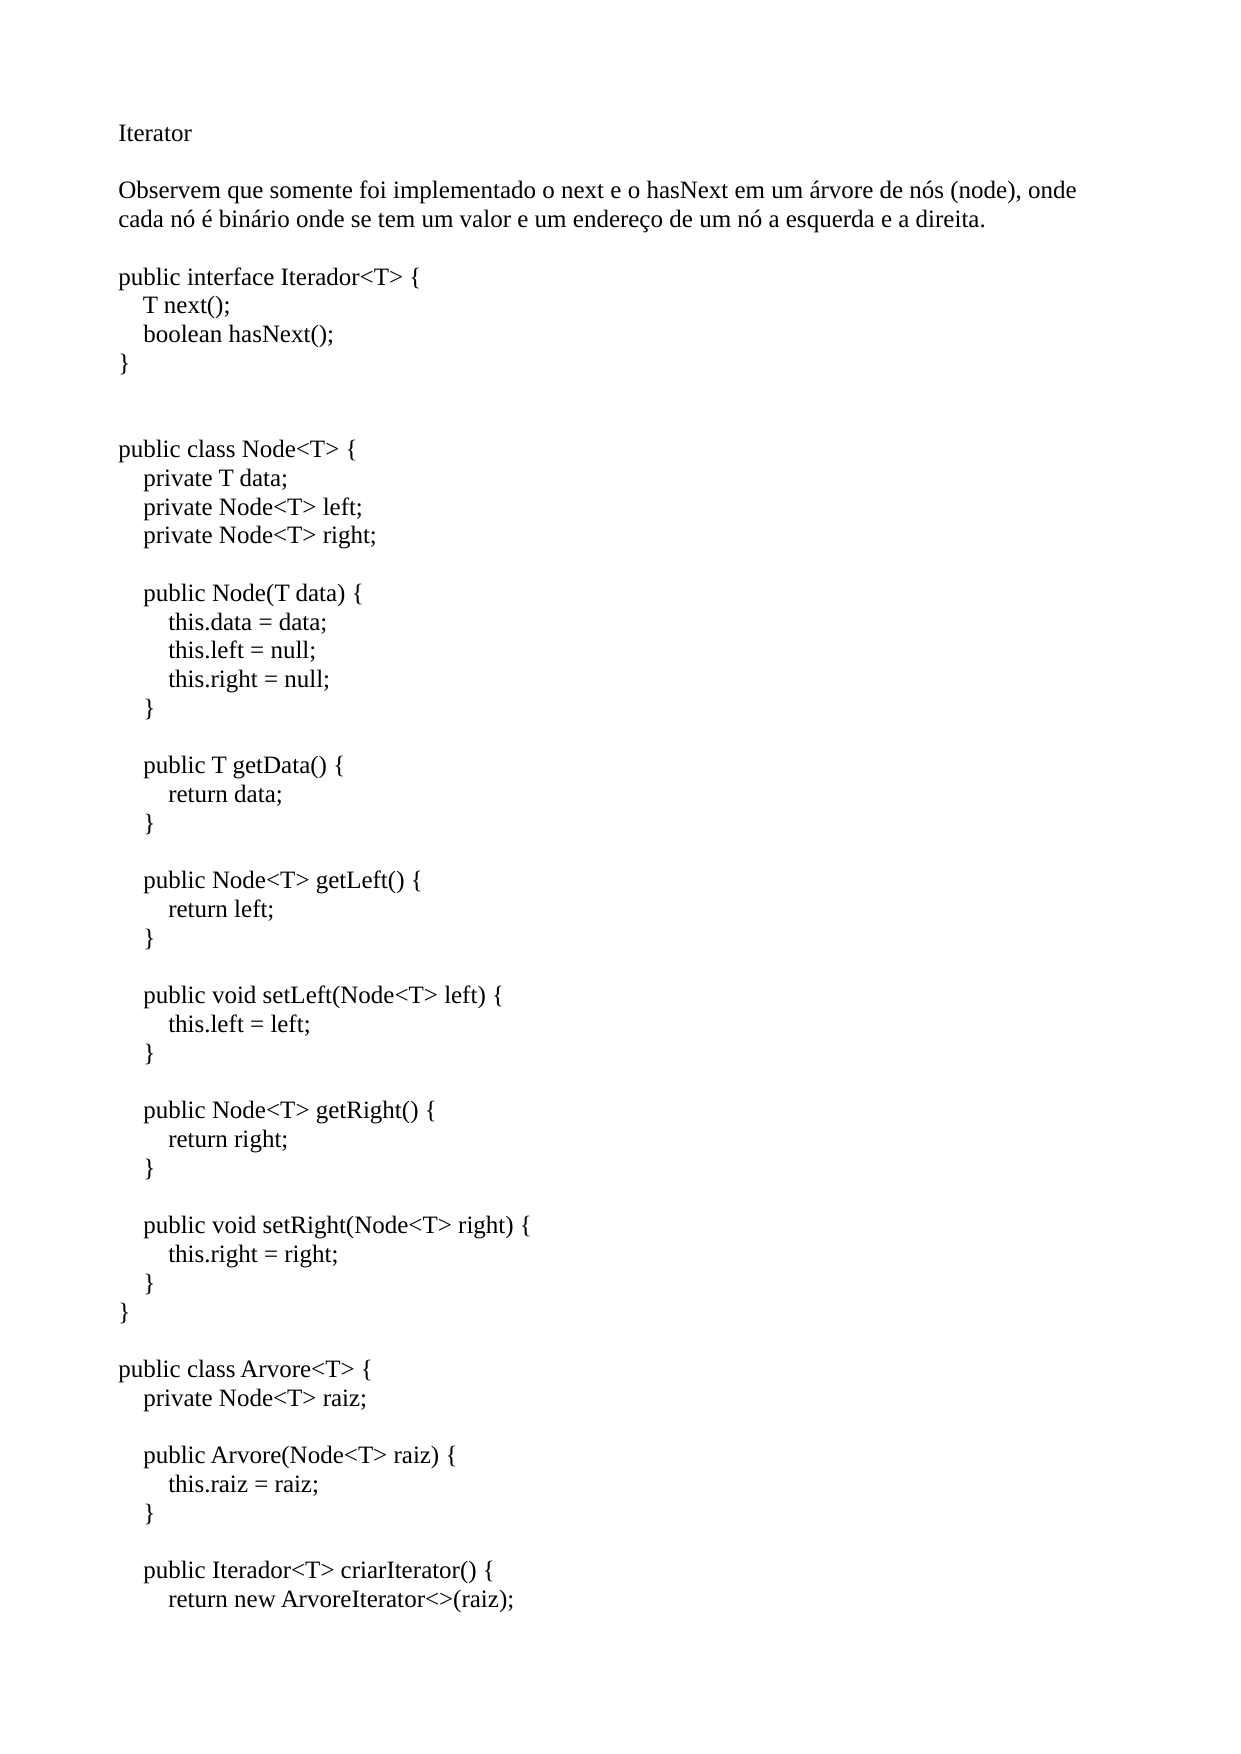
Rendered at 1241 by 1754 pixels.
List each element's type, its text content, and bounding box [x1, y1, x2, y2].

text private T data; [118, 463, 1122, 492]
text this.data = data; [118, 607, 1122, 636]
text boolean hasNext(); [118, 319, 1122, 348]
text } [118, 808, 1122, 837]
text } [118, 693, 1122, 722]
text this.left = null; [118, 636, 1122, 664]
text } [118, 1498, 1122, 1527]
text this.right = null; [118, 664, 1122, 693]
text public Node<T> getLeft() { [118, 866, 1122, 894]
text Iterator [118, 118, 1122, 147]
text public void setLeft(Node<T> left) { [118, 981, 1122, 1009]
text } [118, 1153, 1122, 1182]
text T next(); [118, 291, 1122, 319]
text return new ArvoreIterator<>(raiz); [118, 1584, 1122, 1613]
text private Node<T> raiz; [118, 1383, 1122, 1412]
text } [118, 923, 1122, 952]
text this.raiz = raiz; [118, 1469, 1122, 1498]
text public Arvore(Node<T> raiz) { [118, 1441, 1122, 1469]
text this.left = left; [118, 1009, 1122, 1038]
text return right; [118, 1124, 1122, 1153]
text public interface Iterador<T> { [118, 262, 1122, 291]
text Observem que somente foi implementado o next e o hasNext em um árvore de nós (node), onde cada nó é binário onde se tem um valor e um endereço de um nó a esquerda e a direita. [118, 176, 1122, 233]
text public class Arvore<T> { [118, 1354, 1122, 1383]
text return left; [118, 894, 1122, 923]
text public Node(T data) { [118, 578, 1122, 607]
text public class Node<T> { [118, 434, 1122, 463]
text private Node<T> left; [118, 492, 1122, 521]
text public Iterador<T> criarIterator() { [118, 1556, 1122, 1584]
text private Node<T> right; [118, 521, 1122, 549]
text } [118, 1038, 1122, 1067]
text return data; [118, 779, 1122, 808]
text public Node<T> getRight() { [118, 1096, 1122, 1124]
text } [118, 1268, 1122, 1297]
text this.right = right; [118, 1239, 1122, 1268]
text public T getData() { [118, 751, 1122, 779]
text } [118, 348, 1122, 377]
text } [118, 1297, 1122, 1326]
text public void setRight(Node<T> right) { [118, 1211, 1122, 1239]
